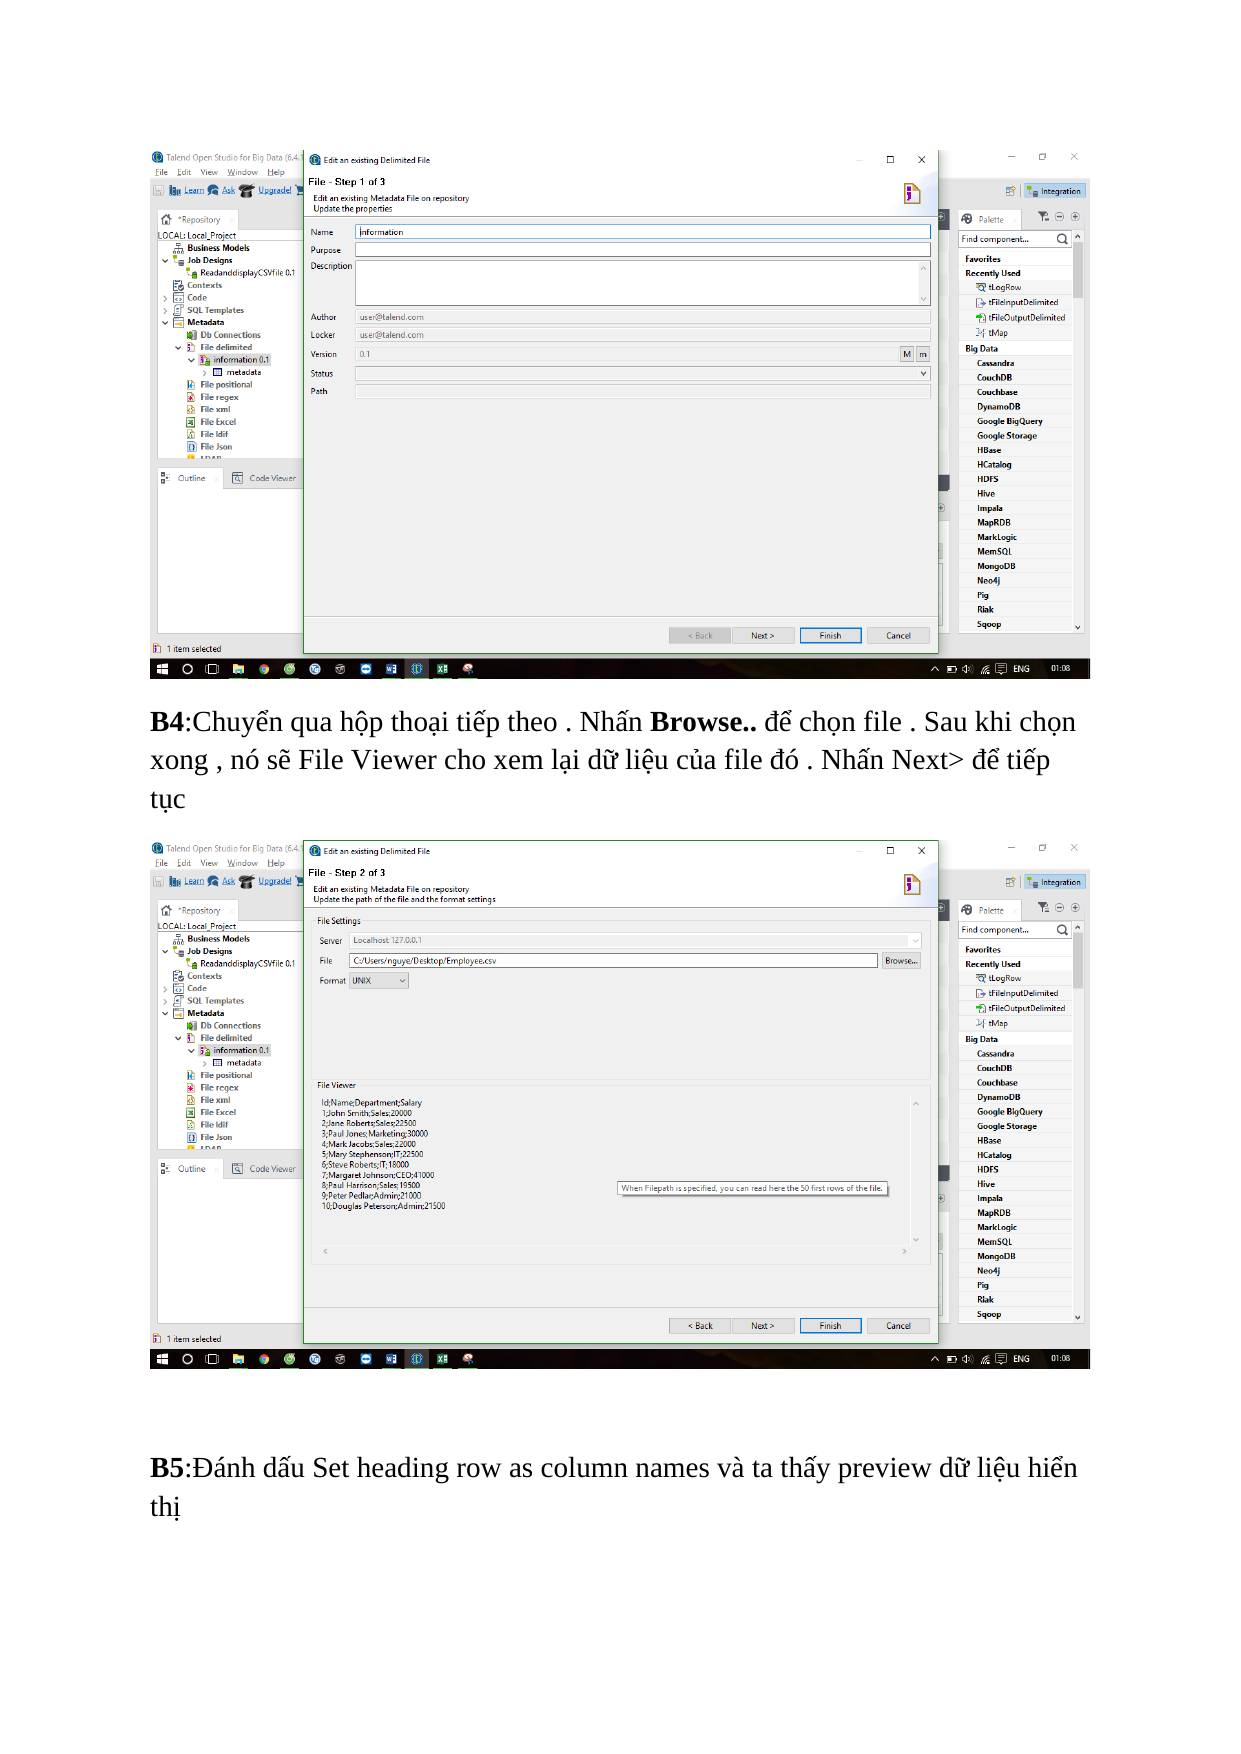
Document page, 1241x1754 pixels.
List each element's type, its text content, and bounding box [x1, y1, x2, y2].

text B5:Đánh dấu Set heading row as column names và ta thấy preview dữ liệu hiển thị [150, 1450, 1090, 1522]
text B4:Chuyển qua hộp thoại tiếp theo . Nhấn Browse.. để chọn file . Sau khi chọn xong , nó sẽ File Viewer cho xem lại dữ liệu của file đó . Nhấn Next> để tiếp tục [150, 704, 1090, 814]
